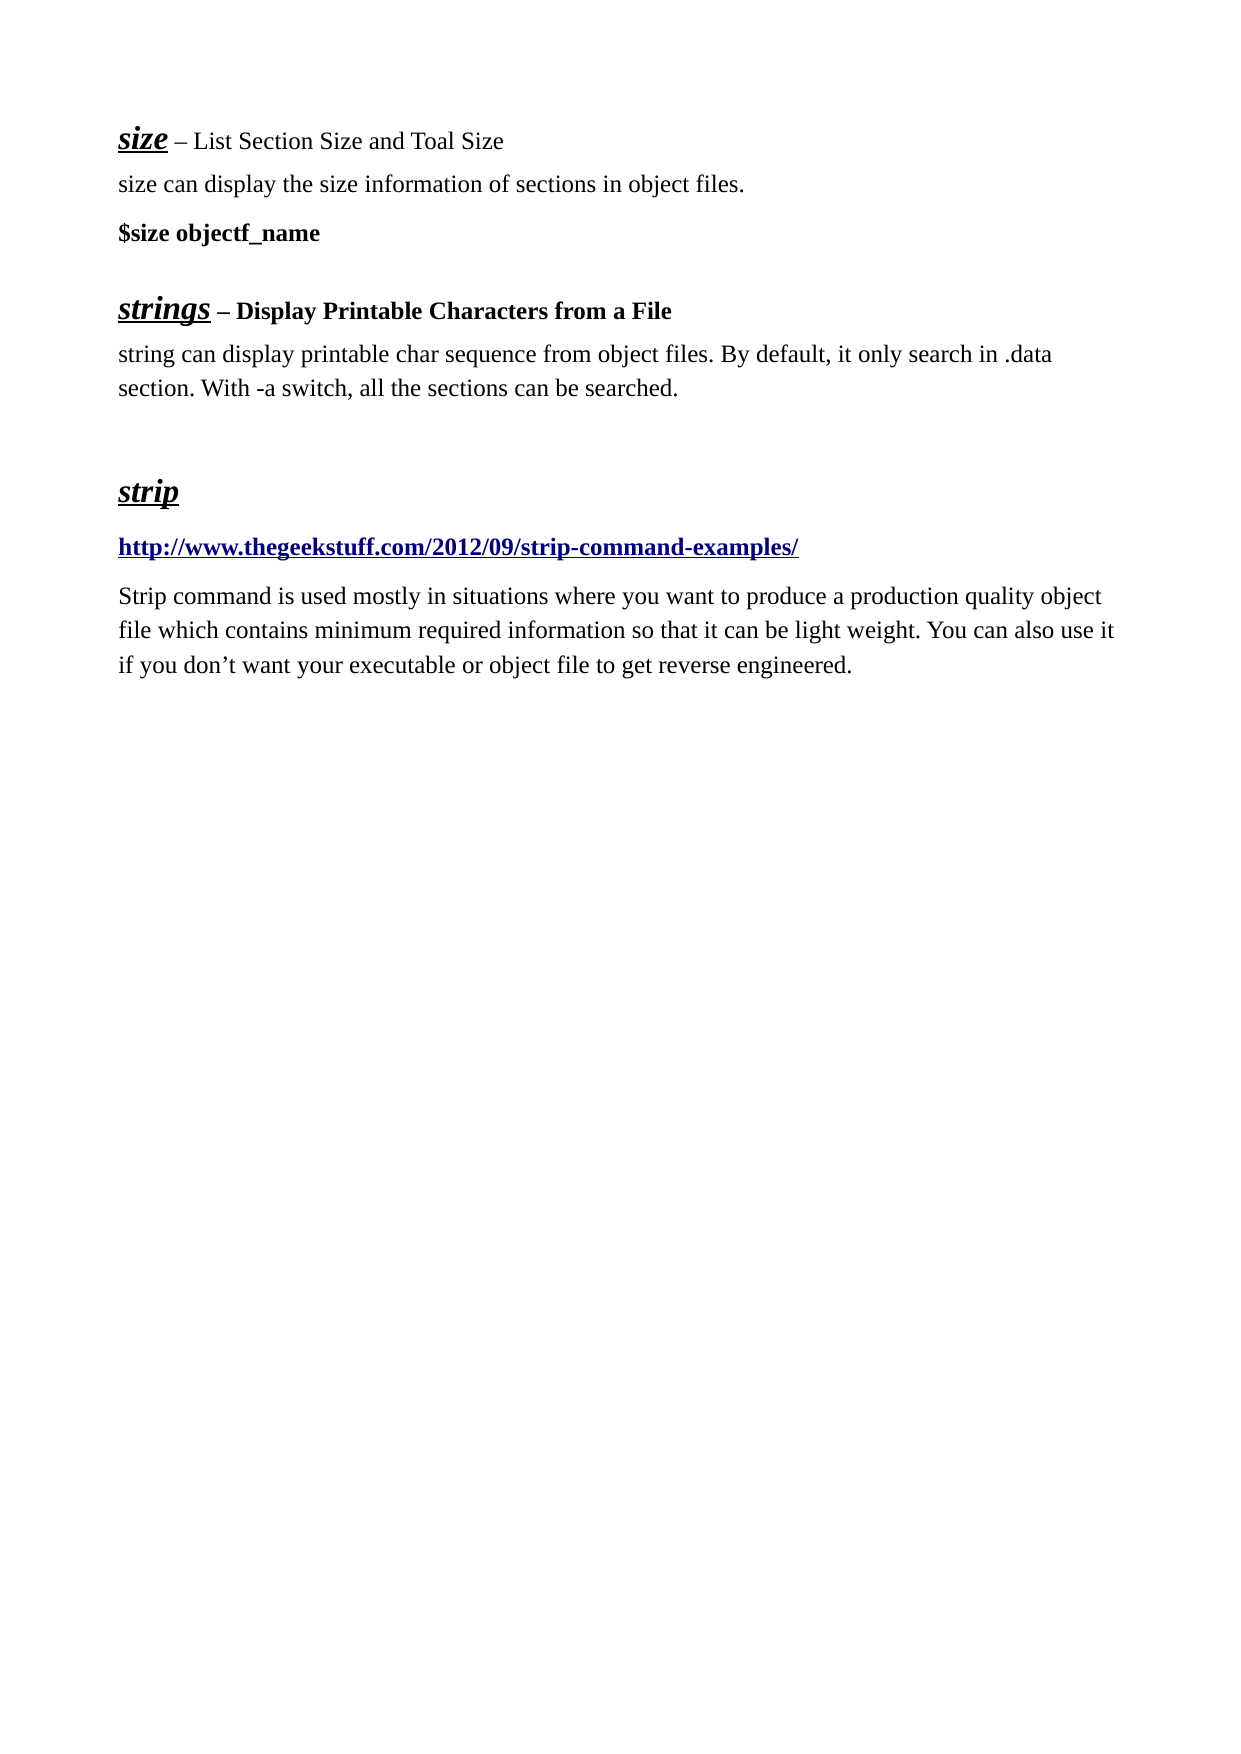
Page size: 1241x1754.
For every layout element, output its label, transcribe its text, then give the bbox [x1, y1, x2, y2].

text $size objectf_name [118, 218, 1122, 247]
text size can display the size information of sections in object files. [118, 169, 1122, 198]
text string can display printable char sequence from object files. By default, it only search in .data section. With -a switch, all the sections can be searched. [118, 339, 1122, 402]
subtitle size – List Section Size and Toal Size [118, 118, 1122, 156]
text Strip command is used mostly in situations where you want to produce a production quality object file which contains minimum required information so that it can be light weight. You can also use it if you don’t want your executable or object file to get reverse engineered. [118, 581, 1122, 679]
text strip [118, 471, 1122, 510]
text http://www.thegeekstuff.com/2012/09/strip-command-examples/ [118, 532, 1122, 561]
subtitle strings – Display Printable Characters from a File [118, 288, 1122, 326]
